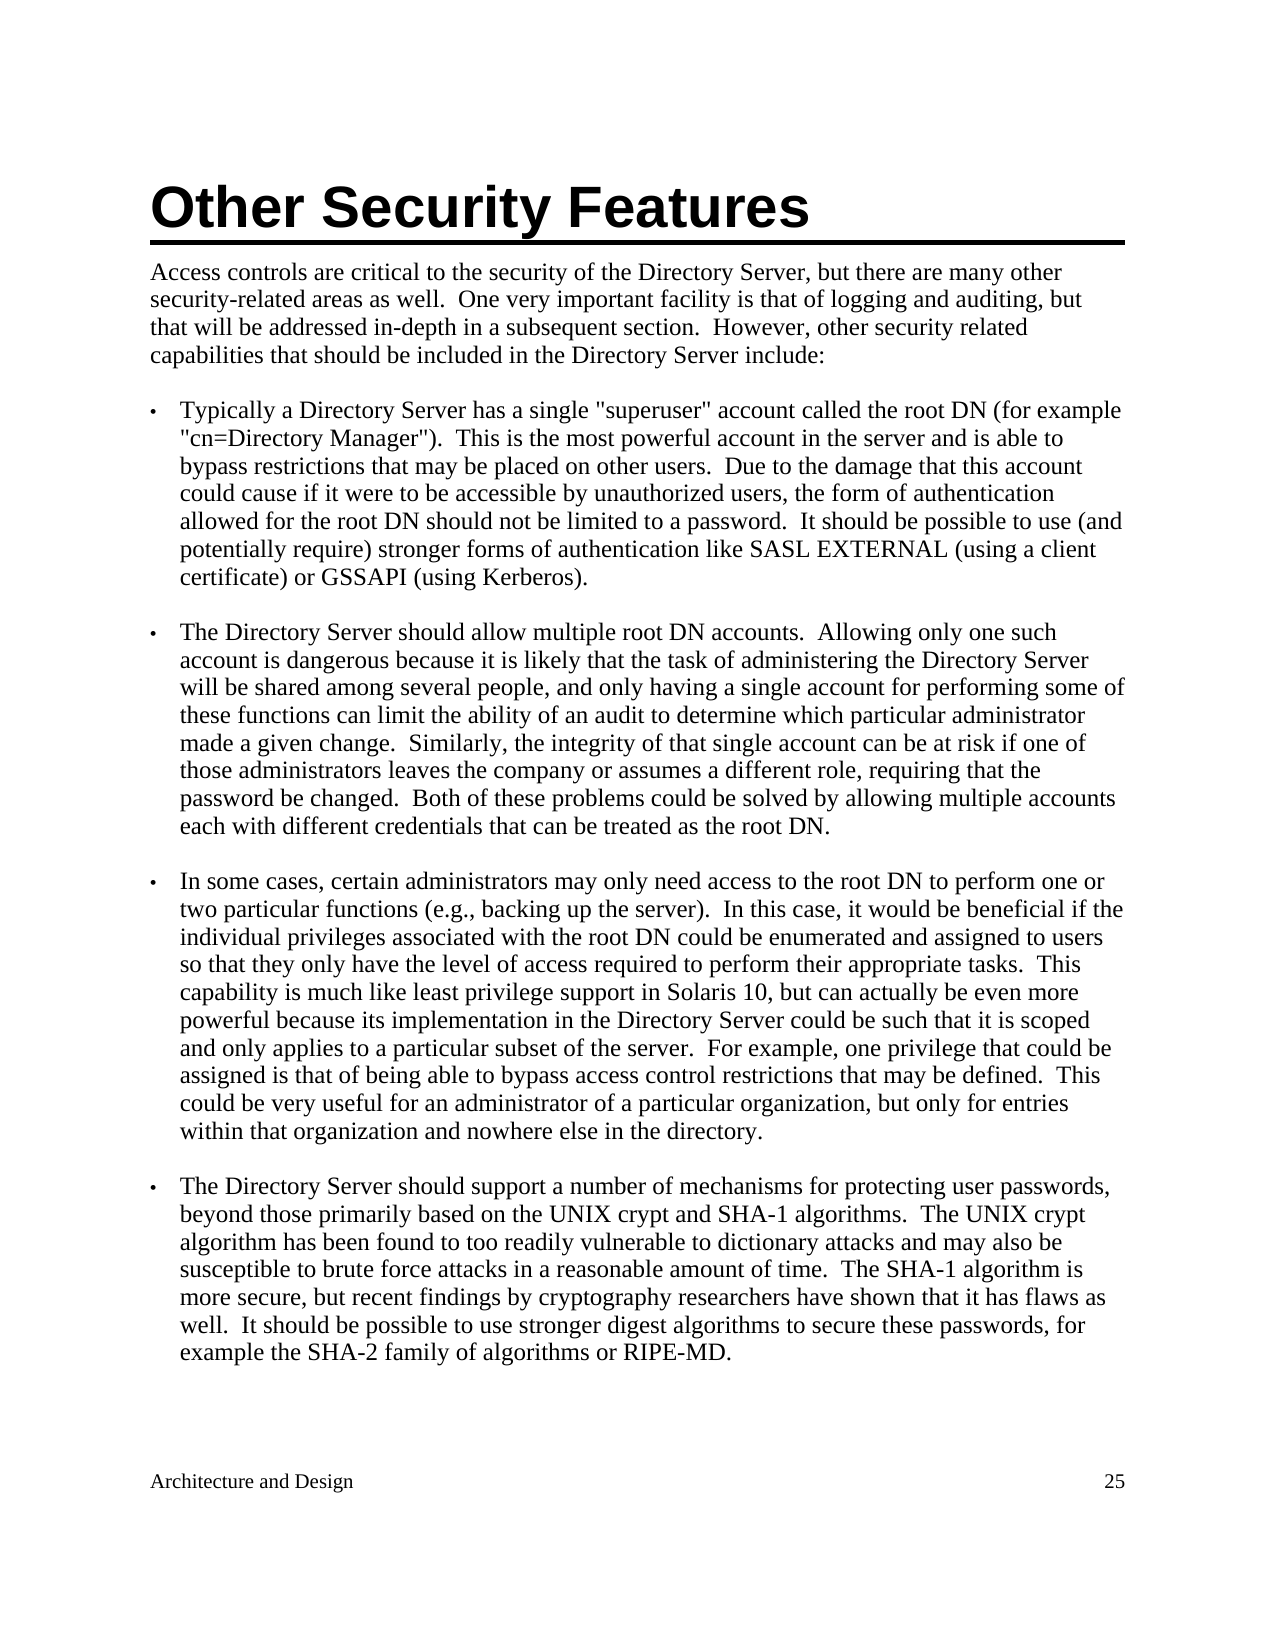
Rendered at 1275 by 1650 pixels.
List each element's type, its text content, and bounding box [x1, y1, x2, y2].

text Access controls are critical to the security of the Directory Server, but there are many other security-related areas as well. One very important facility is that of logging and auditing, but that will be addressed in-depth in a subsequent section. However, other security related capabilities that should be included in the Directory Server include: [150, 258, 1125, 369]
list The Directory Server should allow multiple root DN accounts. Allowing only one such account is dangerous because it is likely that the task of administering the Directory Server will be shared among several people, and only having a single account for performing some of these functions can limit the ability of an audit to determine which particular administrator made a given change. Similarly, the integrity of that single account can be at risk if one of those administrators leaves the company or assumes a different role, requiring that the password be changed. Both of these problems could be solved by allowing multiple accounts each with different credentials that can be treated as the root DN. [150, 618, 1125, 840]
list Typically a Directory Server has a single "superuser" account called the root DN (for example "cn=Directory Manager"). This is the most powerful account in the server and is able to bypass restrictions that may be placed on other users. Due to the damage that this account could cause if it were to be accessible by unauthorized users, the form of authentication allowed for the root DN should not be limited to a password. It should be possible to use (and potentially require) stronger forms of authentication like SASL EXTERNAL (using a client certificate) or GSSAPI (using Kerberos). [150, 396, 1125, 590]
list The Directory Server should support a number of mechanisms for protecting user passwords, beyond those primarily based on the UNIX crypt and SHA-1 algorithms. The UNIX crypt algorithm has been found to too readily vulnerable to dictionary attacks and may also be susceptible to brute force attacks in a reasonable amount of time. The SHA-1 algorithm is more secure, but recent findings by cryptography researchers have shown that it has flaws as well. It should be possible to use stronger digest algorithms to secure these passwords, for example the SHA-2 family of algorithms or RIPE-MD. [150, 1172, 1125, 1366]
subtitle Other Security Features [150, 175, 1125, 240]
list In some cases, certain administrators may only need access to the root DN to perform one or two particular functions (e.g., backing up the server). In this case, it would be beneficial if the individual privileges associated with the root DN could be enumerated and assigned to users so that they only have the level of access required to perform their appropriate tasks. This capability is much like least privilege support in Solaris 10, but can actually be even more powerful because its implementation in the Directory Server could be such that it is scoped and only applies to a particular subset of the server. For example, one privilege that could be assigned is that of being able to bypass access control restrictions that may be defined. This could be very useful for an administrator of a particular organization, but only for entries within that organization and nowhere else in the directory. [150, 867, 1125, 1144]
